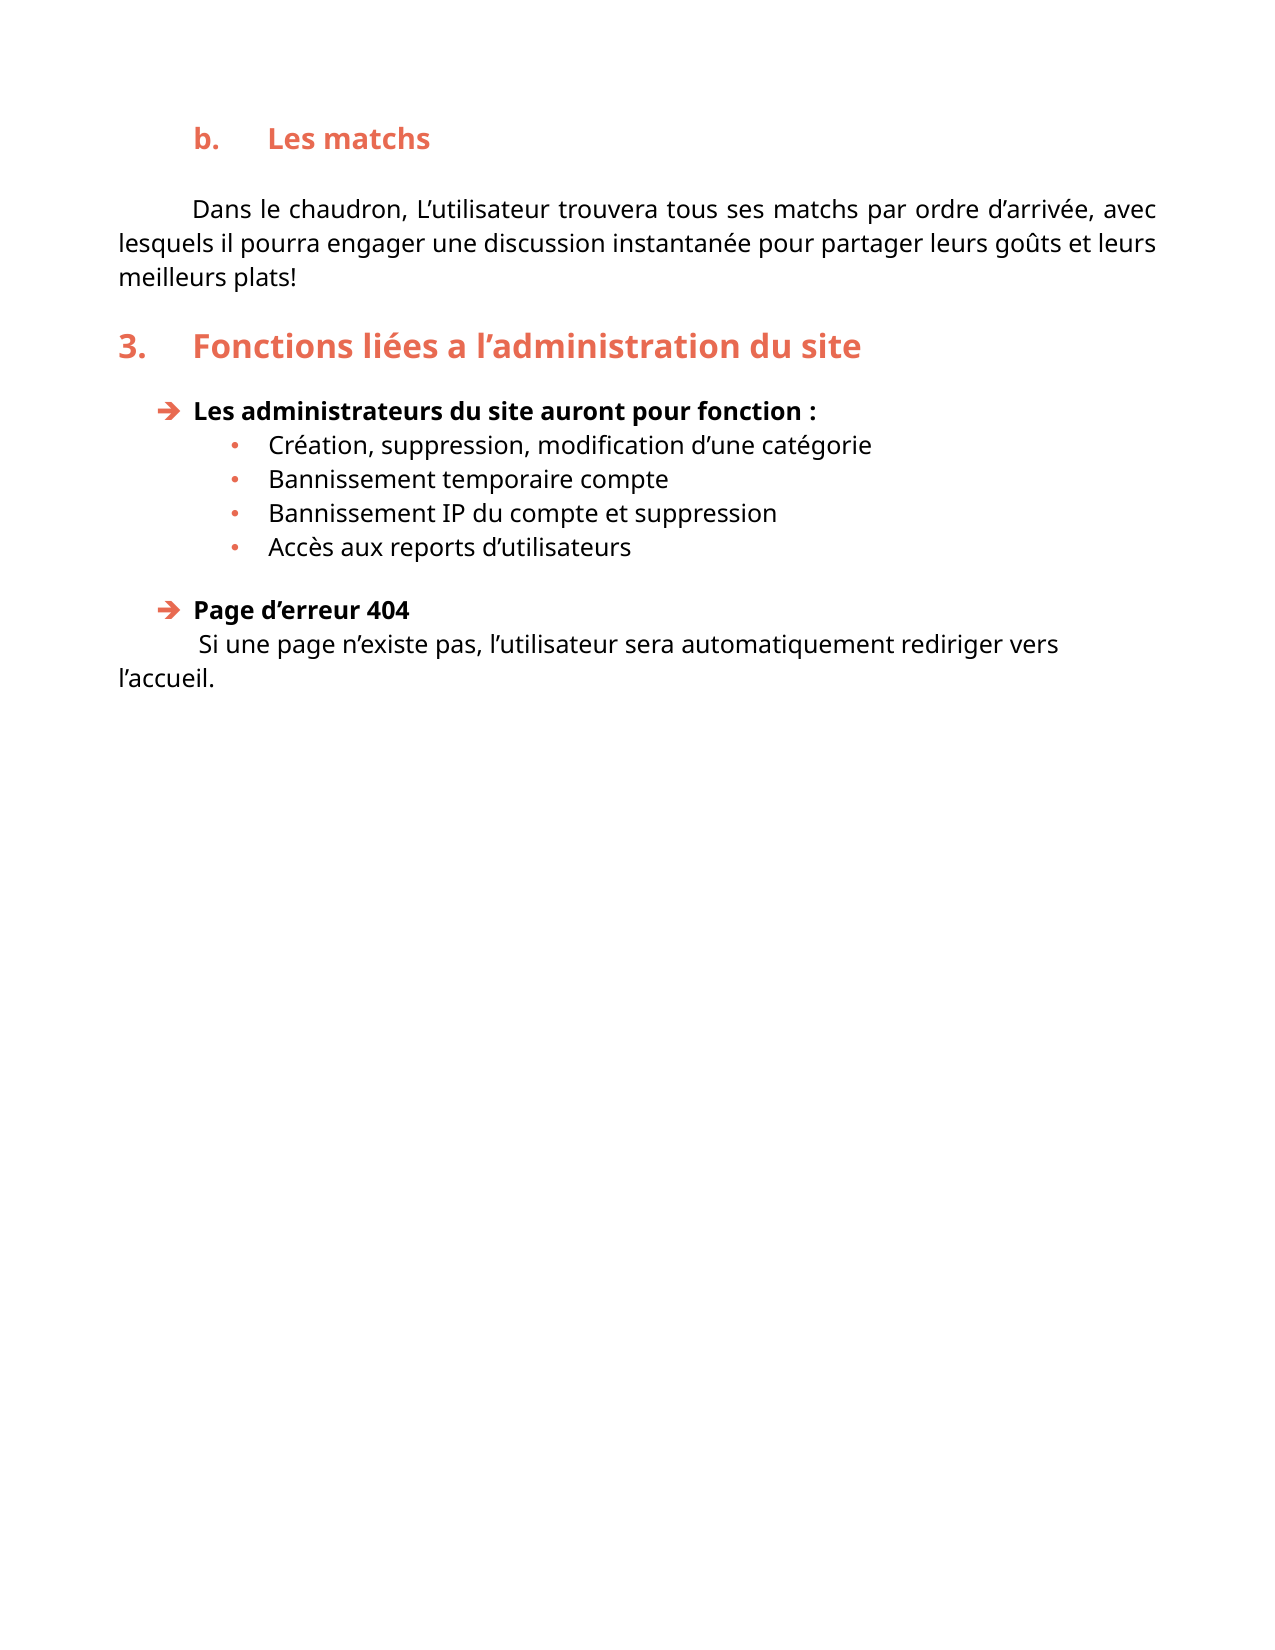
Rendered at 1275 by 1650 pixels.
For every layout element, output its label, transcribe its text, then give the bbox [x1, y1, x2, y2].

list Accès aux reports d’utilisateurs [231, 529, 1157, 563]
list Bannissement IP du compte et suppression [231, 495, 1157, 529]
text 3. Fonctions liées a l’administration du site [118, 323, 1157, 368]
list Si une page n’existe pas, l’utilisateur sera automatiquement rediriger vers l’accueil. [118, 626, 1157, 694]
text Dans le chaudron, L’utilisateur trouvera tous ses matchs par ordre d’arrivée, avec lesquels il pourra engager une discussion instantanée pour partager leurs goûts et leurs meilleurs plats! [118, 192, 1157, 294]
subtitle Les administrateurs du site auront pour fonction : [156, 393, 1157, 427]
subtitle b. Les matchs [156, 118, 1157, 158]
list Création, suppression, modification d’une catégorie [231, 427, 1157, 461]
list Page d’erreur 404 [156, 592, 1157, 626]
list Bannissement temporaire compte [231, 461, 1157, 495]
